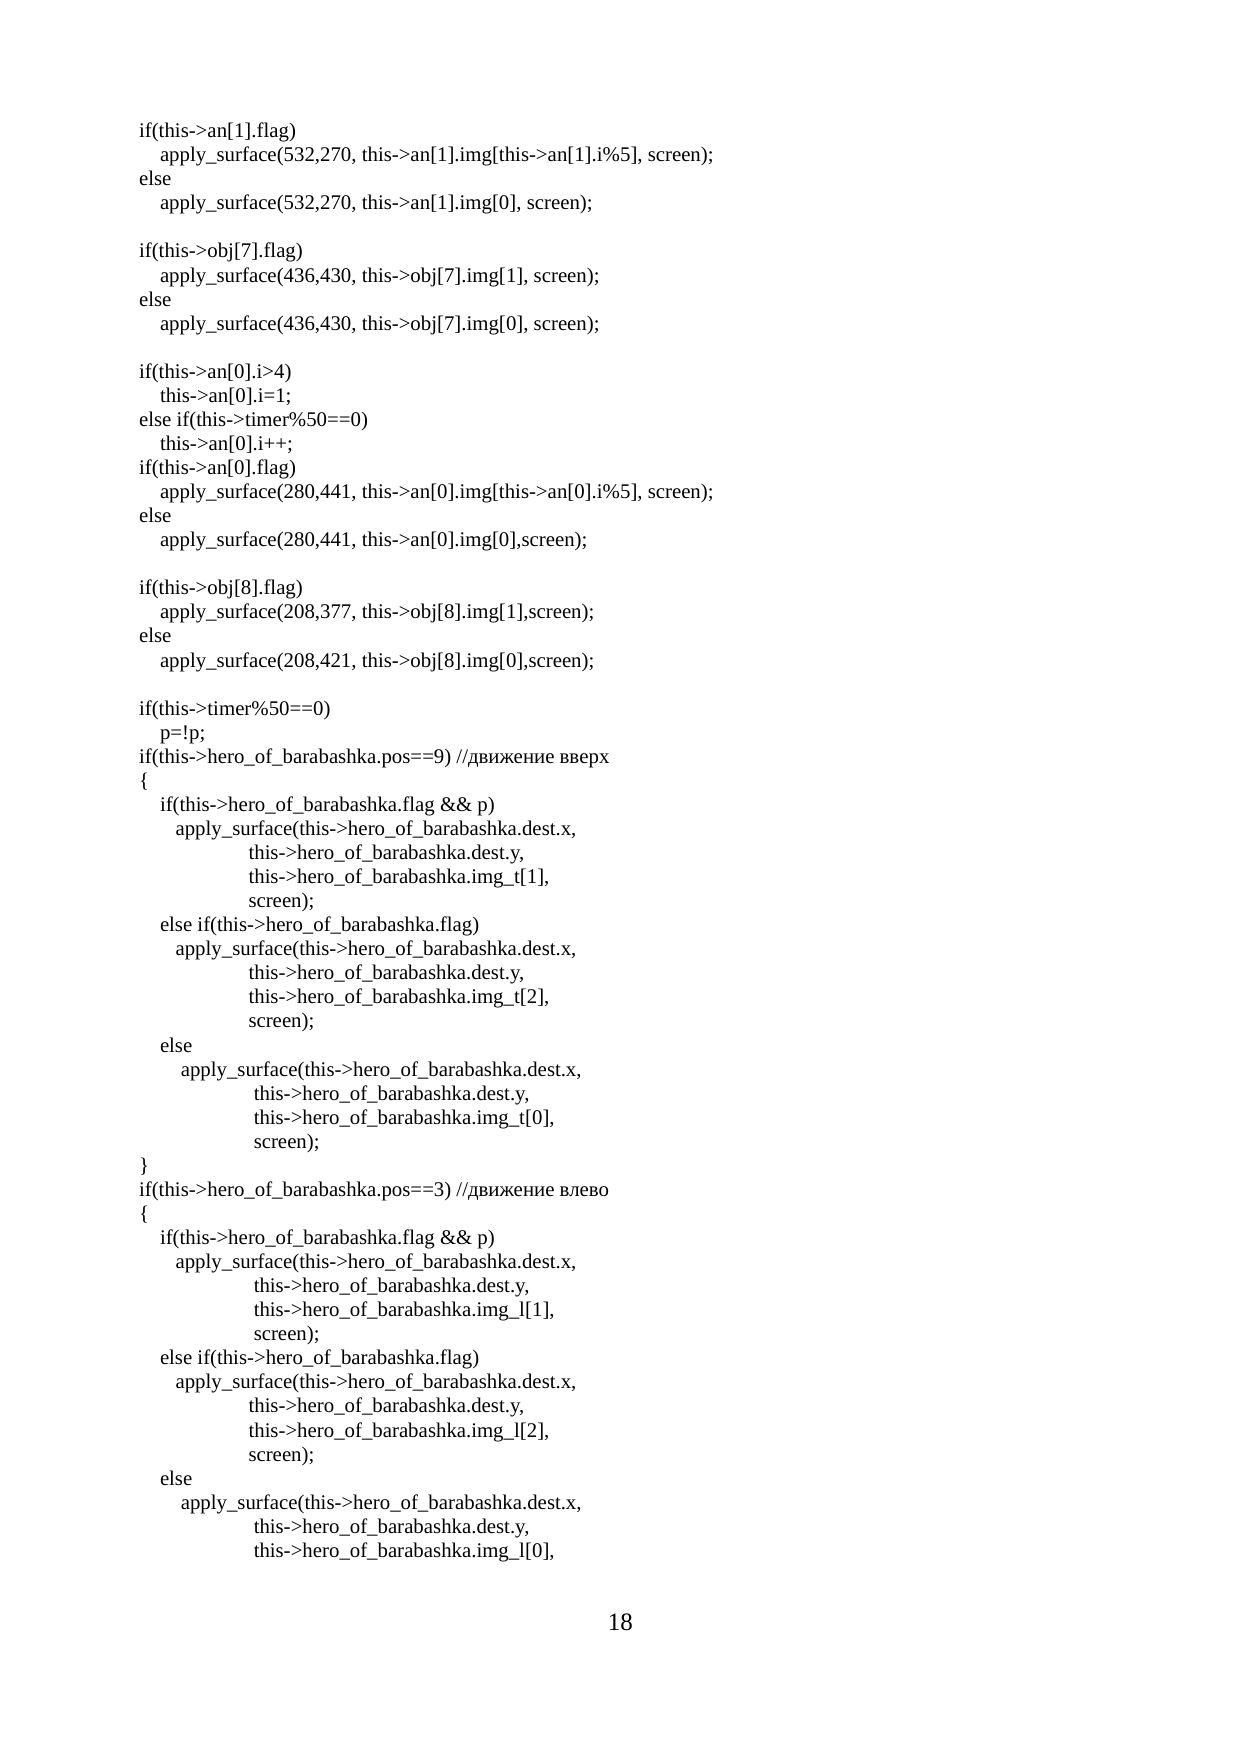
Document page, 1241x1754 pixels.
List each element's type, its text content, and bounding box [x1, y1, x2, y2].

text this->hero_of_barabashka.img_t[2], [118, 984, 1122, 1008]
text this->hero_of_barabashka.dest.y, [118, 1393, 1122, 1417]
text this->hero_of_barabashka.dest.y, [118, 1514, 1122, 1538]
text if(this->hero_of_barabashka.pos==9) //движение вверх [118, 744, 1122, 768]
text else [118, 623, 1122, 647]
text if(this->timer%50==0) [118, 696, 1122, 720]
text if(this->an[0].flag) [118, 455, 1122, 479]
text { [118, 768, 1122, 792]
text apply_surface(this->hero_of_barabashka.dest.x, [118, 936, 1122, 960]
text else if(this->hero_of_barabashka.flag) [118, 1345, 1122, 1369]
text apply_surface(532,270, this->an[1].img[this->an[1].i%5], screen); [118, 142, 1122, 166]
text p=!p; [118, 720, 1122, 744]
text } [118, 1153, 1122, 1177]
text this->hero_of_barabashka.img_l[0], [118, 1538, 1122, 1562]
text apply_surface(280,441, this->an[0].img[this->an[0].i%5], screen); [118, 479, 1122, 503]
text apply_surface(436,430, this->obj[7].img[1], screen); [118, 262, 1122, 287]
text if(this->hero_of_barabashka.flag && p) [118, 792, 1122, 816]
text if(this->hero_of_barabashka.flag && p) [118, 1225, 1122, 1249]
text screen); [118, 888, 1122, 912]
text else if(this->timer%50==0) [118, 407, 1122, 431]
text this->an[0].i++; [118, 431, 1122, 455]
text else [118, 166, 1122, 190]
text else [118, 1032, 1122, 1057]
text apply_surface(this->hero_of_barabashka.dest.x, [118, 1490, 1122, 1514]
text this->hero_of_barabashka.img_t[0], [118, 1105, 1122, 1129]
text this->hero_of_barabashka.img_l[1], [118, 1297, 1122, 1321]
text this->hero_of_barabashka.dest.y, [118, 1081, 1122, 1105]
text else [118, 1466, 1122, 1490]
text { [118, 1201, 1122, 1225]
text apply_surface(this->hero_of_barabashka.dest.x, [118, 816, 1122, 840]
text if(this->hero_of_barabashka.pos==3) //движение влево [118, 1177, 1122, 1201]
text this->hero_of_barabashka.dest.y, [118, 1273, 1122, 1297]
text screen); [118, 1321, 1122, 1345]
text this->hero_of_barabashka.dest.y, [118, 960, 1122, 984]
text screen); [118, 1129, 1122, 1153]
text else if(this->hero_of_barabashka.flag) [118, 912, 1122, 936]
text screen); [118, 1008, 1122, 1032]
text apply_surface(this->hero_of_barabashka.dest.x, [118, 1249, 1122, 1273]
text if(this->obj[7].flag) [118, 238, 1122, 262]
text apply_surface(208,421, this->obj[8].img[0],screen); [118, 647, 1122, 672]
text apply_surface(436,430, this->obj[7].img[0], screen); [118, 311, 1122, 335]
text if(this->an[0].i>4) [118, 359, 1122, 383]
text this->hero_of_barabashka.img_t[1], [118, 864, 1122, 888]
text this->hero_of_barabashka.dest.y, [118, 840, 1122, 864]
text apply_surface(this->hero_of_barabashka.dest.x, [118, 1057, 1122, 1081]
text apply_surface(208,377, this->obj[8].img[1],screen); [118, 599, 1122, 623]
text this->an[0].i=1; [118, 383, 1122, 407]
text apply_surface(280,441, this->an[0].img[0],screen); [118, 527, 1122, 551]
text this->hero_of_barabashka.img_l[2], [118, 1417, 1122, 1442]
text if(this->an[1].flag) [118, 118, 1122, 142]
text screen); [118, 1442, 1122, 1466]
text else [118, 503, 1122, 527]
text apply_surface(532,270, this->an[1].img[0], screen); [118, 190, 1122, 214]
text apply_surface(this->hero_of_barabashka.dest.x, [118, 1369, 1122, 1393]
text else [118, 287, 1122, 311]
text if(this->obj[8].flag) [118, 575, 1122, 599]
